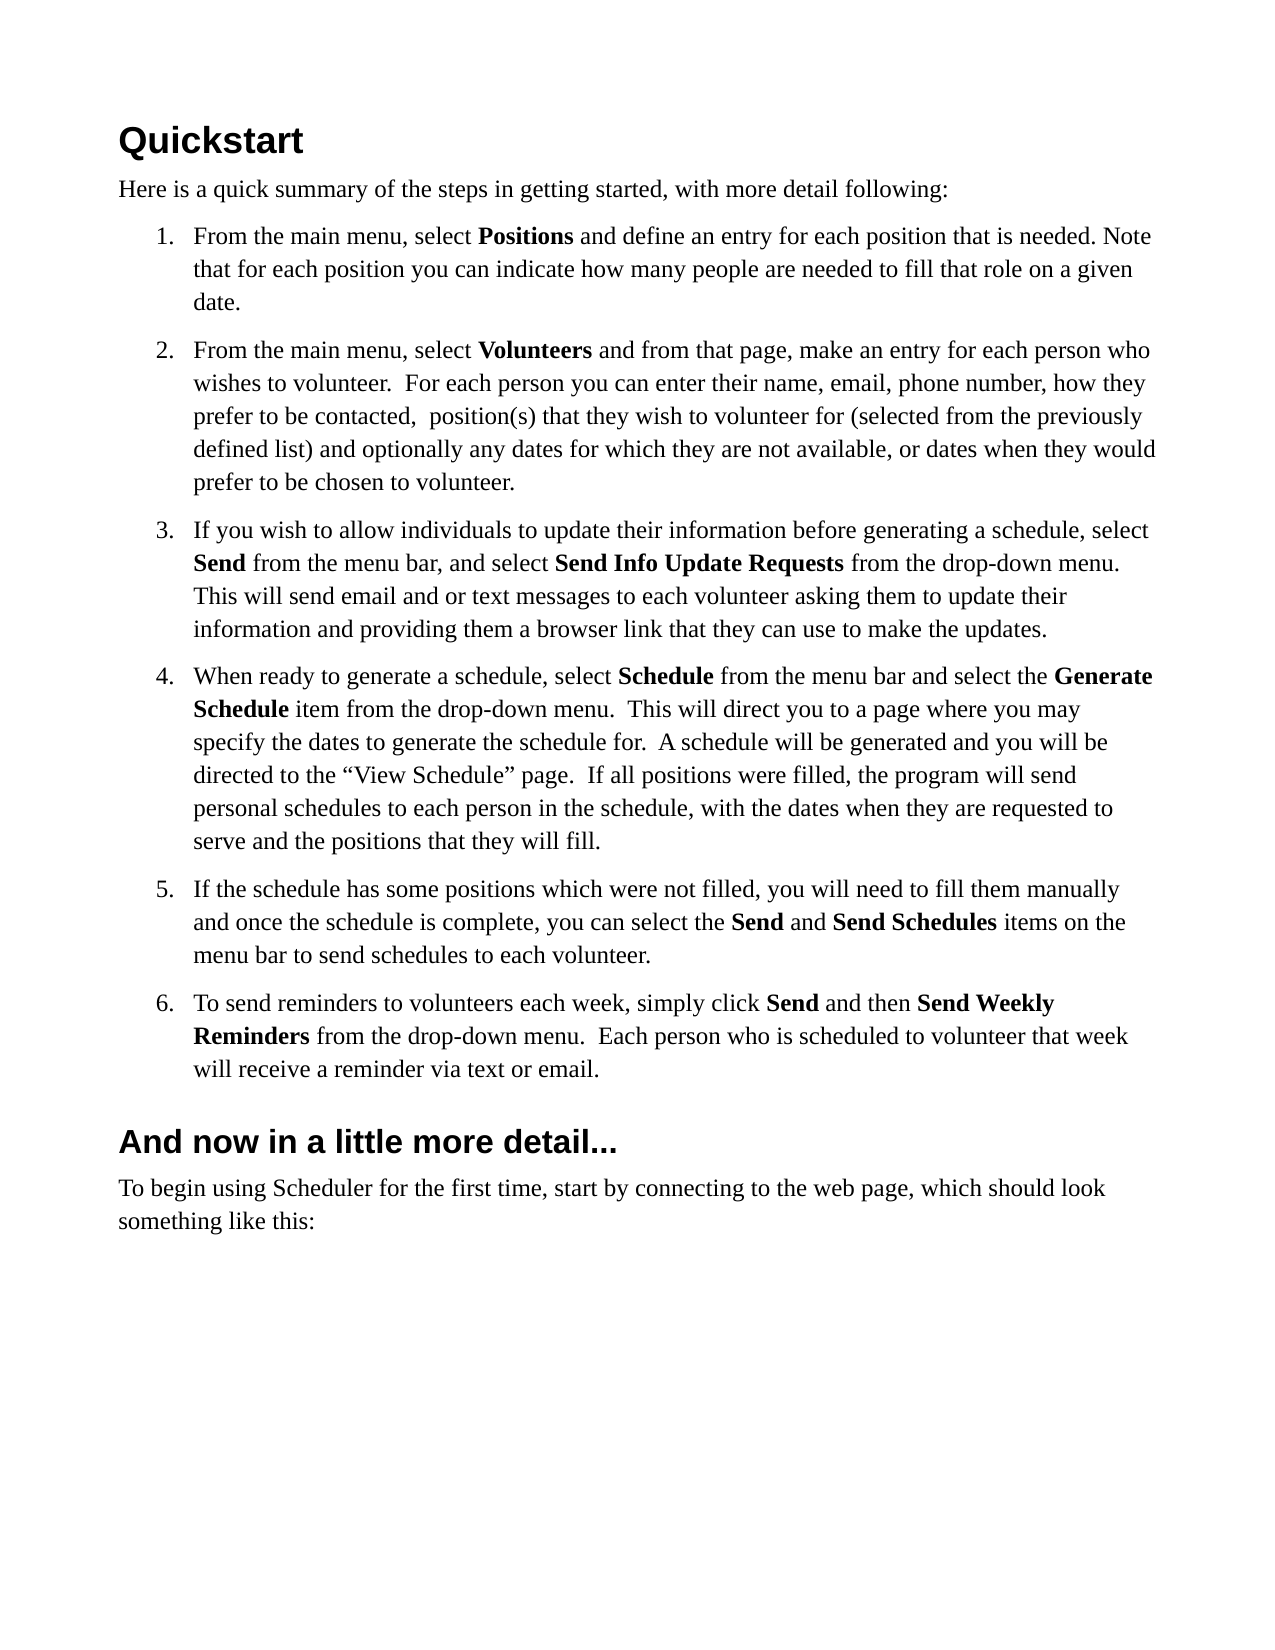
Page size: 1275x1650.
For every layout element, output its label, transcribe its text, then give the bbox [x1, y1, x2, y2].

list When ready to generate a schedule, select Schedule from the menu bar and select the Generate Schedule item from the drop-down menu. This will direct you to a page where you may specify the dates to generate the schedule for. A schedule will be generated and you will be directed to the “View Schedule” page. If all positions were filled, the program will send personal schedules to each person in the schedule, with the dates when they are requested to serve and the positions that they will fill. [156, 661, 1157, 855]
list From the main menu, select Volunteers and from that page, make an entry for each person who wishes to volunteer. For each person you can enter their name, email, phone number, how they prefer to be contacted, position(s) that they wish to volunteer for (selected from the previously defined list) and optionally any dates for which they are not available, or dates when they would prefer to be chosen to volunteer. [156, 335, 1157, 496]
list If you wish to allow individuals to update their information before generating a schedule, select Send from the menu bar, and select Send Info Update Requests from the drop-down menu. This will send email and or text messages to each volunteer asking them to update their information and providing them a browser link that they can use to make the updates. [156, 515, 1157, 642]
list From the main menu, select Positions and define an entry for each position that is needed. Note that for each position you can indicate how many people are needed to fill that role on a given date. [156, 221, 1157, 316]
text Here is a quick summary of the steps in getting started, with more detail following: [118, 174, 1157, 202]
subtitle And now in a little more detail... [118, 1122, 1157, 1161]
subtitle Quickstart [118, 118, 1157, 161]
text To begin using Scheduler for the first time, start by connecting to the web page, which should look something like this: [118, 1173, 1157, 1235]
list If the schedule has some positions which were not filled, you will need to fill them manually and once the schedule is complete, you can select the Send and Send Schedules items on the menu bar to send schedules to each volunteer. [156, 874, 1157, 969]
list To send reminders to volunteers each week, simply click Send and then Send Weekly Reminders from the drop-down menu. Each person who is scheduled to volunteer that week will receive a reminder via text or email. [156, 988, 1157, 1082]
